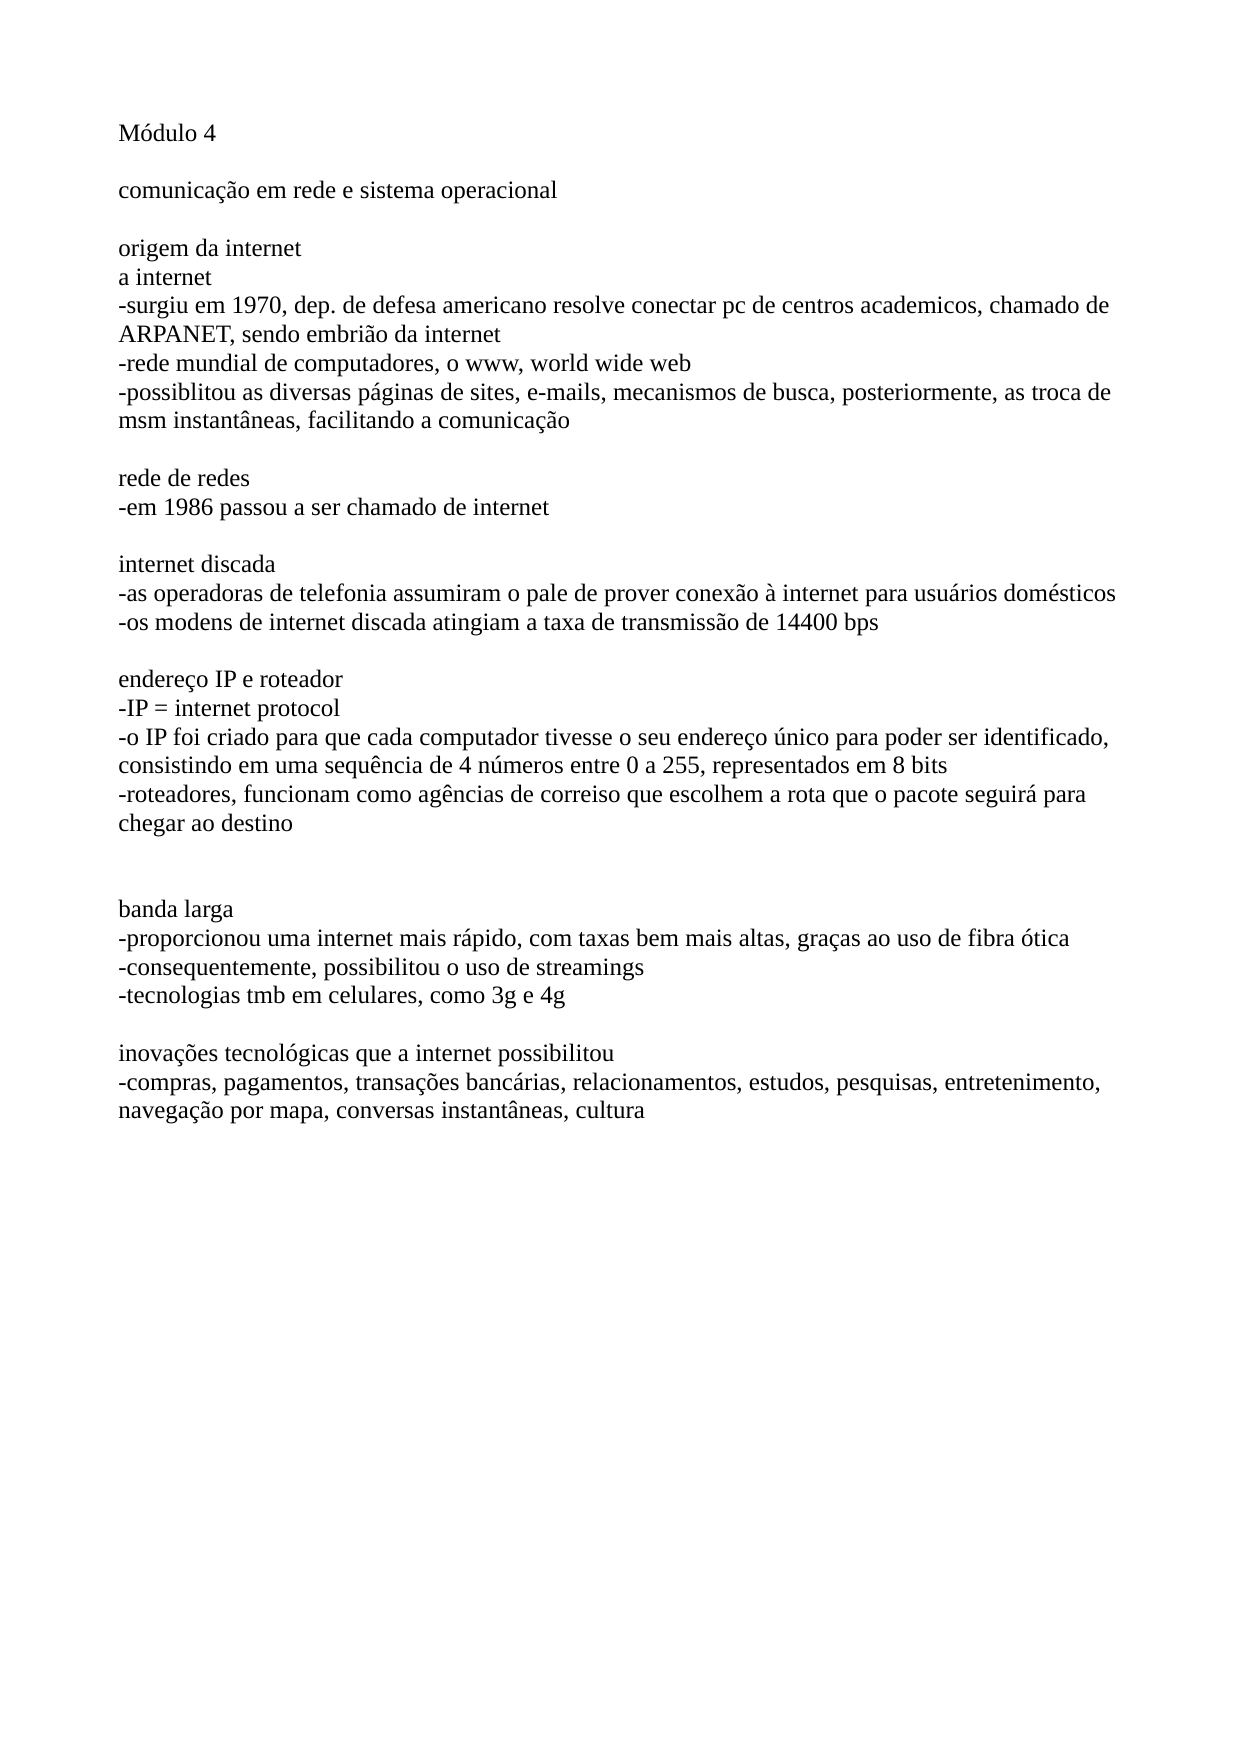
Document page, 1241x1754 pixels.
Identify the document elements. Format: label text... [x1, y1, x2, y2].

text banda larga [118, 894, 1122, 923]
text -IP = internet protocol [118, 693, 1122, 722]
text comunicação em rede e sistema operacional [118, 176, 1122, 204]
text rede de redes [118, 463, 1122, 492]
text -roteadores, funcionam como agências de correiso que escolhem a rota que o pacote seguirá para chegar ao destino [118, 779, 1122, 837]
text -as operadoras de telefonia assumiram o pale de prover conexão à internet para usuários domésticos [118, 578, 1122, 607]
text internet discada [118, 549, 1122, 578]
text -o IP foi criado para que cada computador tivesse o seu endereço único para poder ser identificado, [118, 722, 1122, 751]
text -em 1986 passou a ser chamado de internet [118, 492, 1122, 521]
text -rede mundial de computadores, o www, world wide web [118, 348, 1122, 377]
text -proporcionou uma internet mais rápido, com taxas bem mais altas, graças ao uso de fibra ótica [118, 923, 1122, 952]
text a internet [118, 262, 1122, 291]
text -consequentemente, possibilitou o uso de streamings [118, 952, 1122, 981]
text -tecnologias tmb em celulares, como 3g e 4g [118, 981, 1122, 1009]
text endereço IP e roteador [118, 664, 1122, 693]
text origem da internet [118, 233, 1122, 262]
text Módulo 4 [118, 118, 1122, 147]
text -compras, pagamentos, transações bancárias, relacionamentos, estudos, pesquisas, entretenimento, navegação por mapa, conversas instantâneas, cultura [118, 1067, 1122, 1124]
text -possiblitou as diversas páginas de sites, e-mails, mecanismos de busca, posteriormente, as troca de msm instantâneas, facilitando a comunicação [118, 377, 1122, 434]
text -surgiu em 1970, dep. de defesa americano resolve conectar pc de centros academicos, chamado de ARPANET, sendo embrião da internet [118, 291, 1122, 348]
text consistindo em uma sequência de 4 números entre 0 a 255, representados em 8 bits [118, 751, 1122, 779]
text -os modens de internet discada atingiam a taxa de transmissão de 14400 bps [118, 607, 1122, 636]
text inovações tecnológicas que a internet possibilitou [118, 1038, 1122, 1067]
